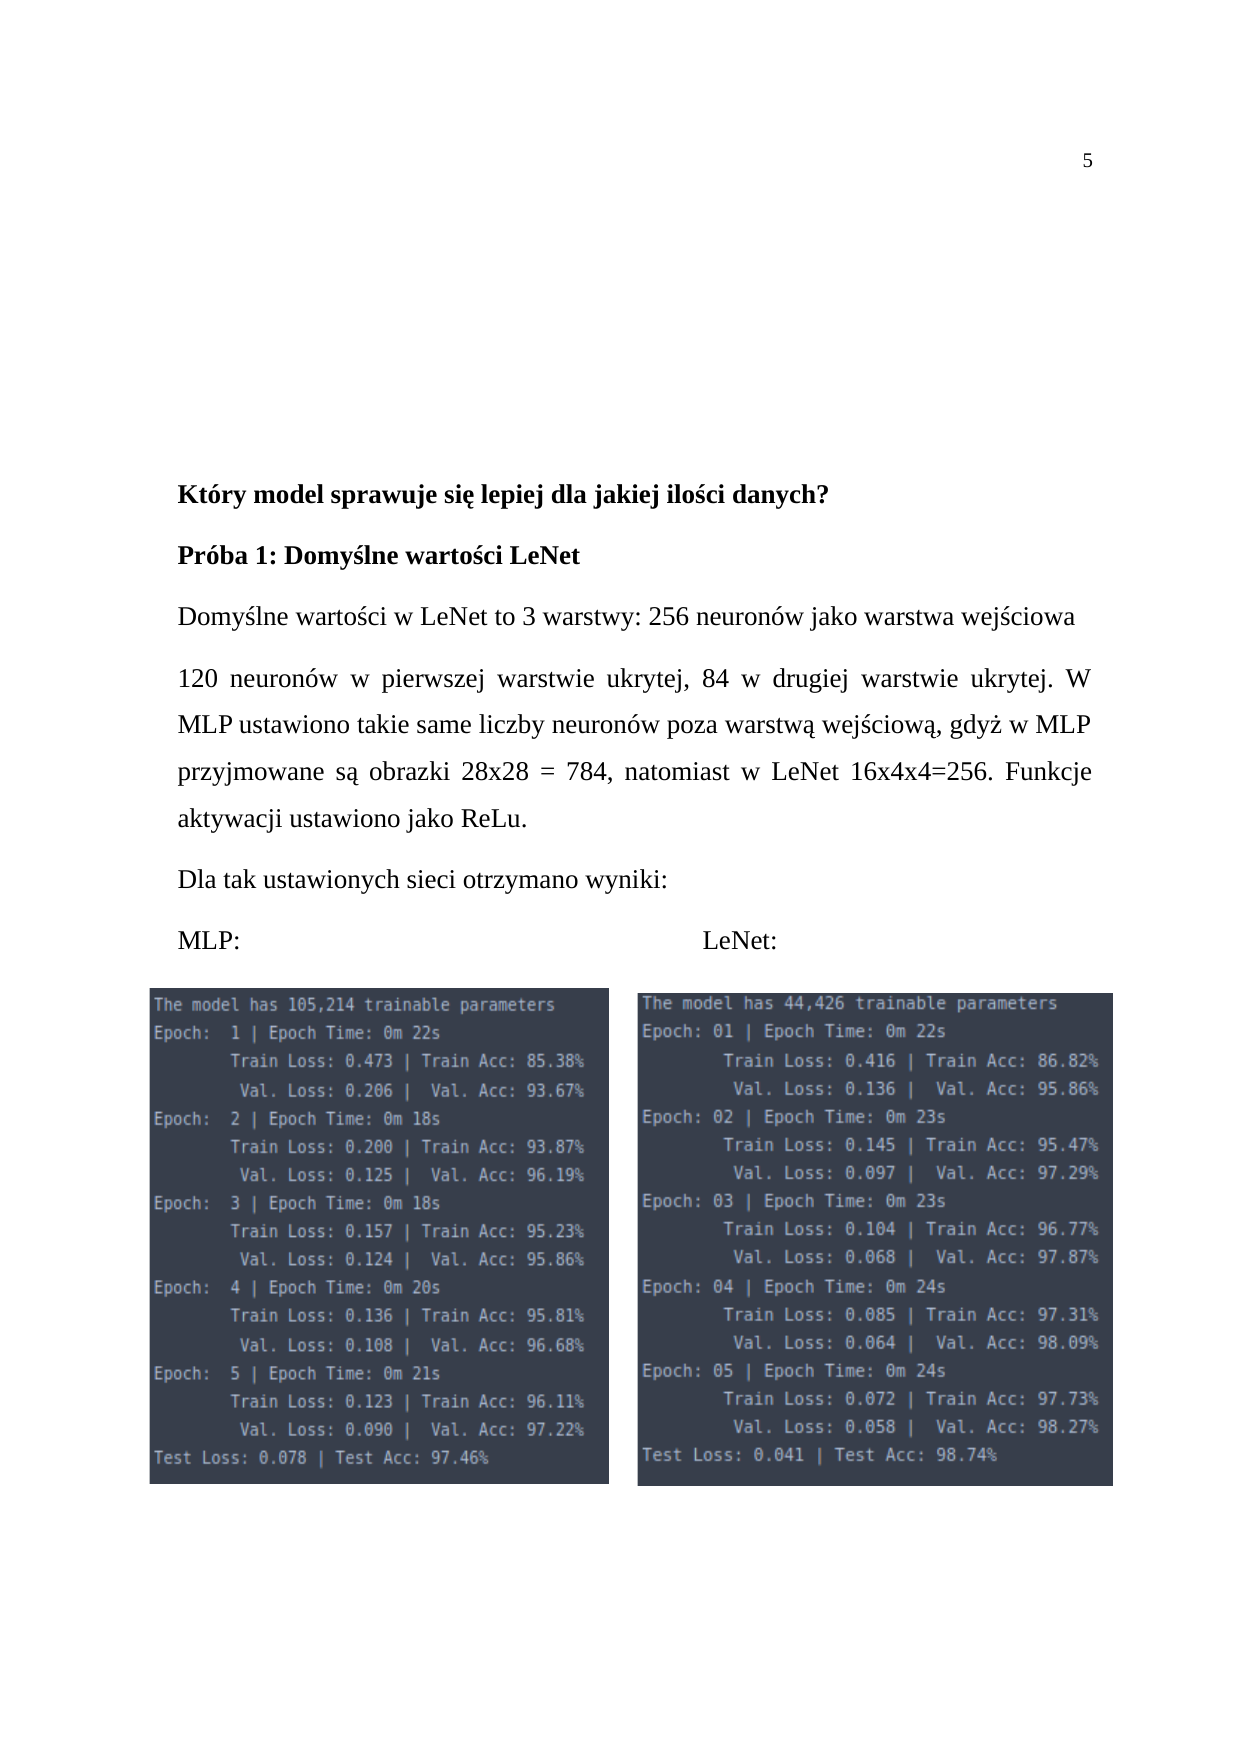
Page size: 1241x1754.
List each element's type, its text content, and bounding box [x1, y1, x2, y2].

picture [637, 993, 1113, 1486]
text MLP: LeNet: [177, 924, 1093, 955]
text 120 neuronów w pierwszej warstwie ukrytej, 84 w drugiej warstwie ukrytej. W MLP ustawiono takie same liczby neuronów poza warstwą wejściową, gdyż w MLP przyjmowane są obrazki 28x28 = 784, natomiast w LeNet 16x4x4=256. Funkcje aktywacji ustawiono jako ReLu. [177, 662, 1093, 833]
picture [149, 988, 609, 1484]
text Dla tak ustawionych sieci otrzymano wyniki: [177, 863, 1093, 894]
text Próba 1: Domyślne wartości LeNet [177, 539, 1093, 570]
text Który model sprawuje się lepiej dla jakiej ilości danych? [177, 478, 1093, 509]
text Domyślne wartości w LeNet to 3 warstwy: 256 neuronów jako warstwa wejściowa [177, 600, 1093, 632]
